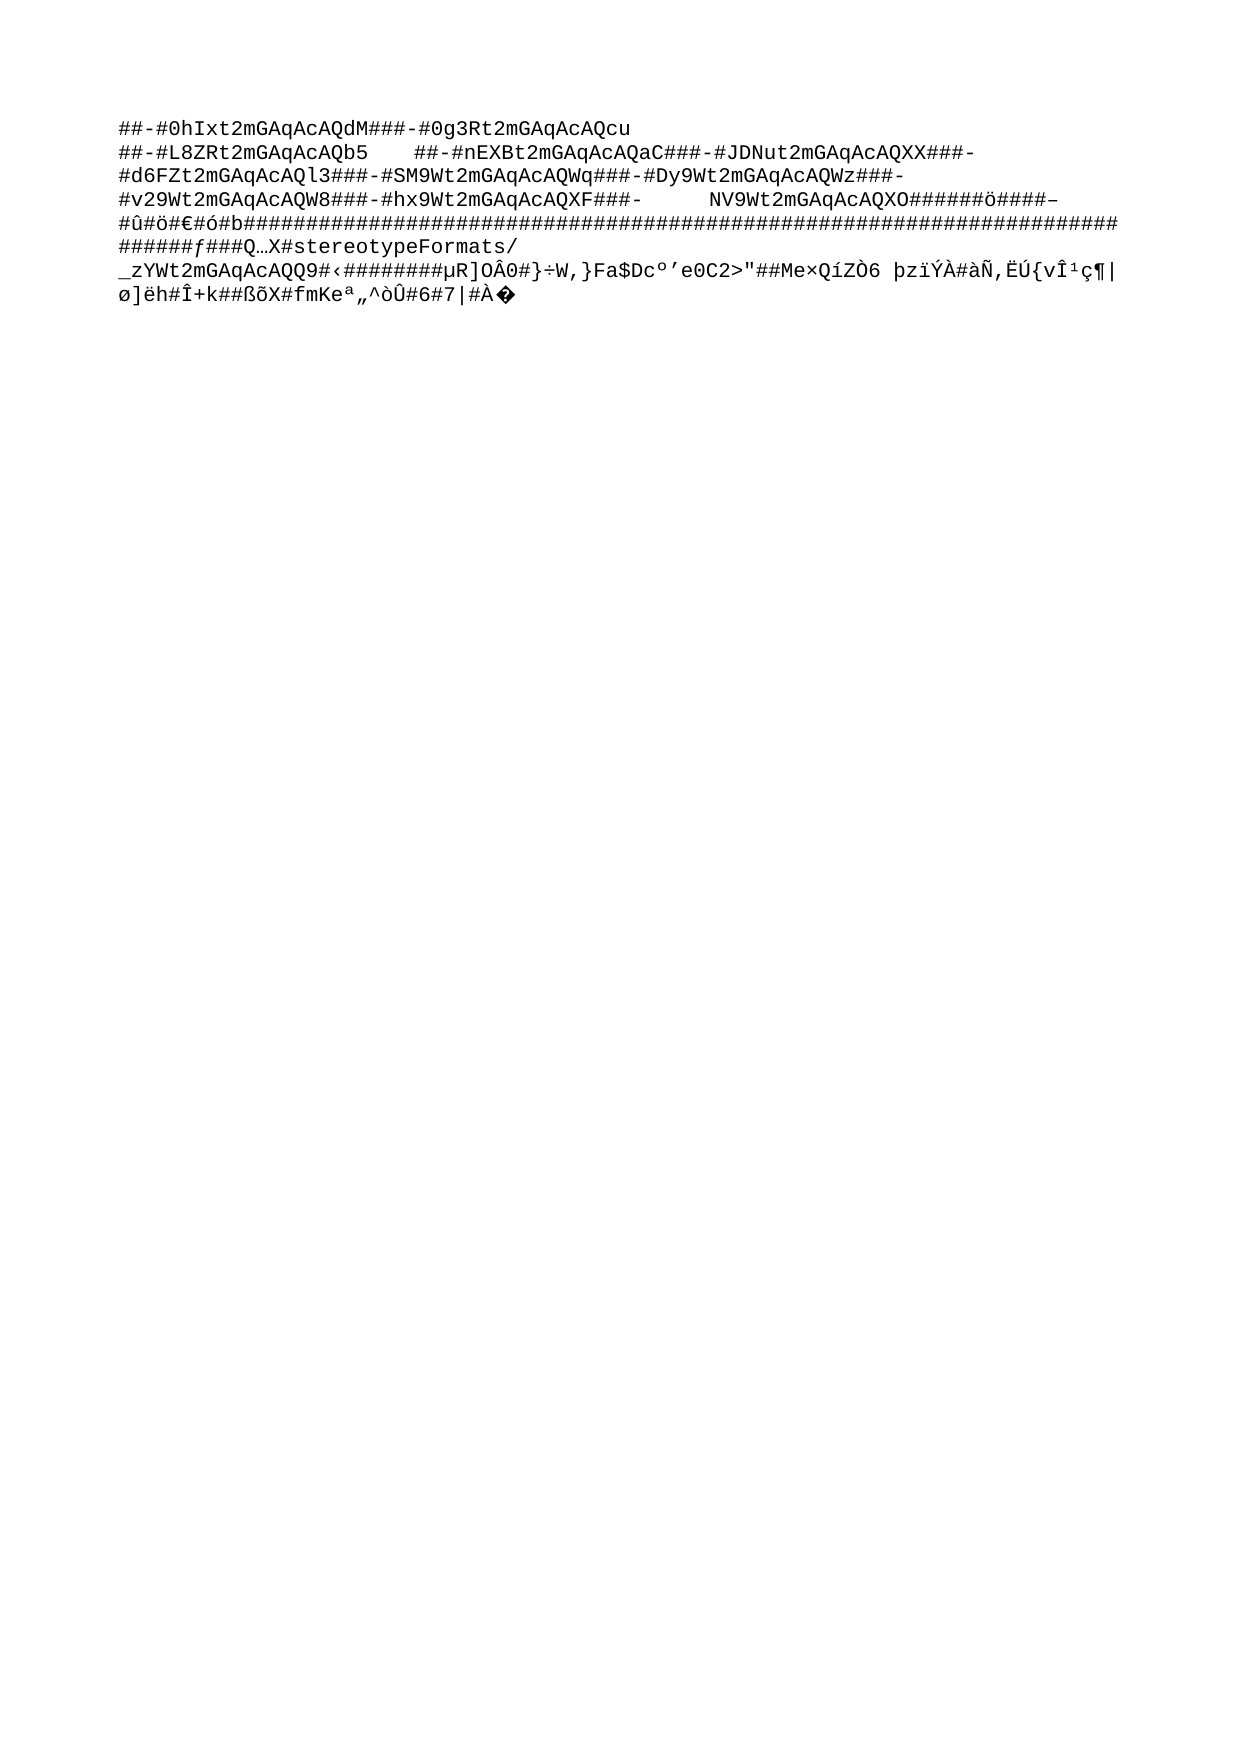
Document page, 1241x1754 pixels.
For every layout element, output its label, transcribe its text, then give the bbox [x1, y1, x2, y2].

text ##-#0hIxt2mGAqAcAQdM###-#0g3Rt2mGAqAcAQcu ##-#L8ZRt2mGAqAcAQb5 ##-#nEXBt2mGAqAcAQaC###-#JDNut2mGAqAcAQXX###-#d6FZt2mGAqAcAQl3###-#SM9Wt2mGAqAcAQWq###-#Dy9Wt2mGAqAcAQWz###-#v29Wt2mGAqAcAQW8###-#hx9Wt2mGAqAcAQXF###- NV9Wt2mGAqAcAQXO######ö####–#û#ö#€#ó#b############################################################################ƒ###Q…X#stereotypeFormats/_zYWt2mGAqAcAQQ9#‹########µR]OÂ0#}÷W,}Fa$Dcº’e0C2>"##Me×QíZÒ6 þzïÝÀ#àÑ,ËÚ{vÎ¹ç¶|ø]ëh#Î+k##ßõX#fmKeª„­^òÛ#6#7|#À� [118, 118, 1122, 307]
